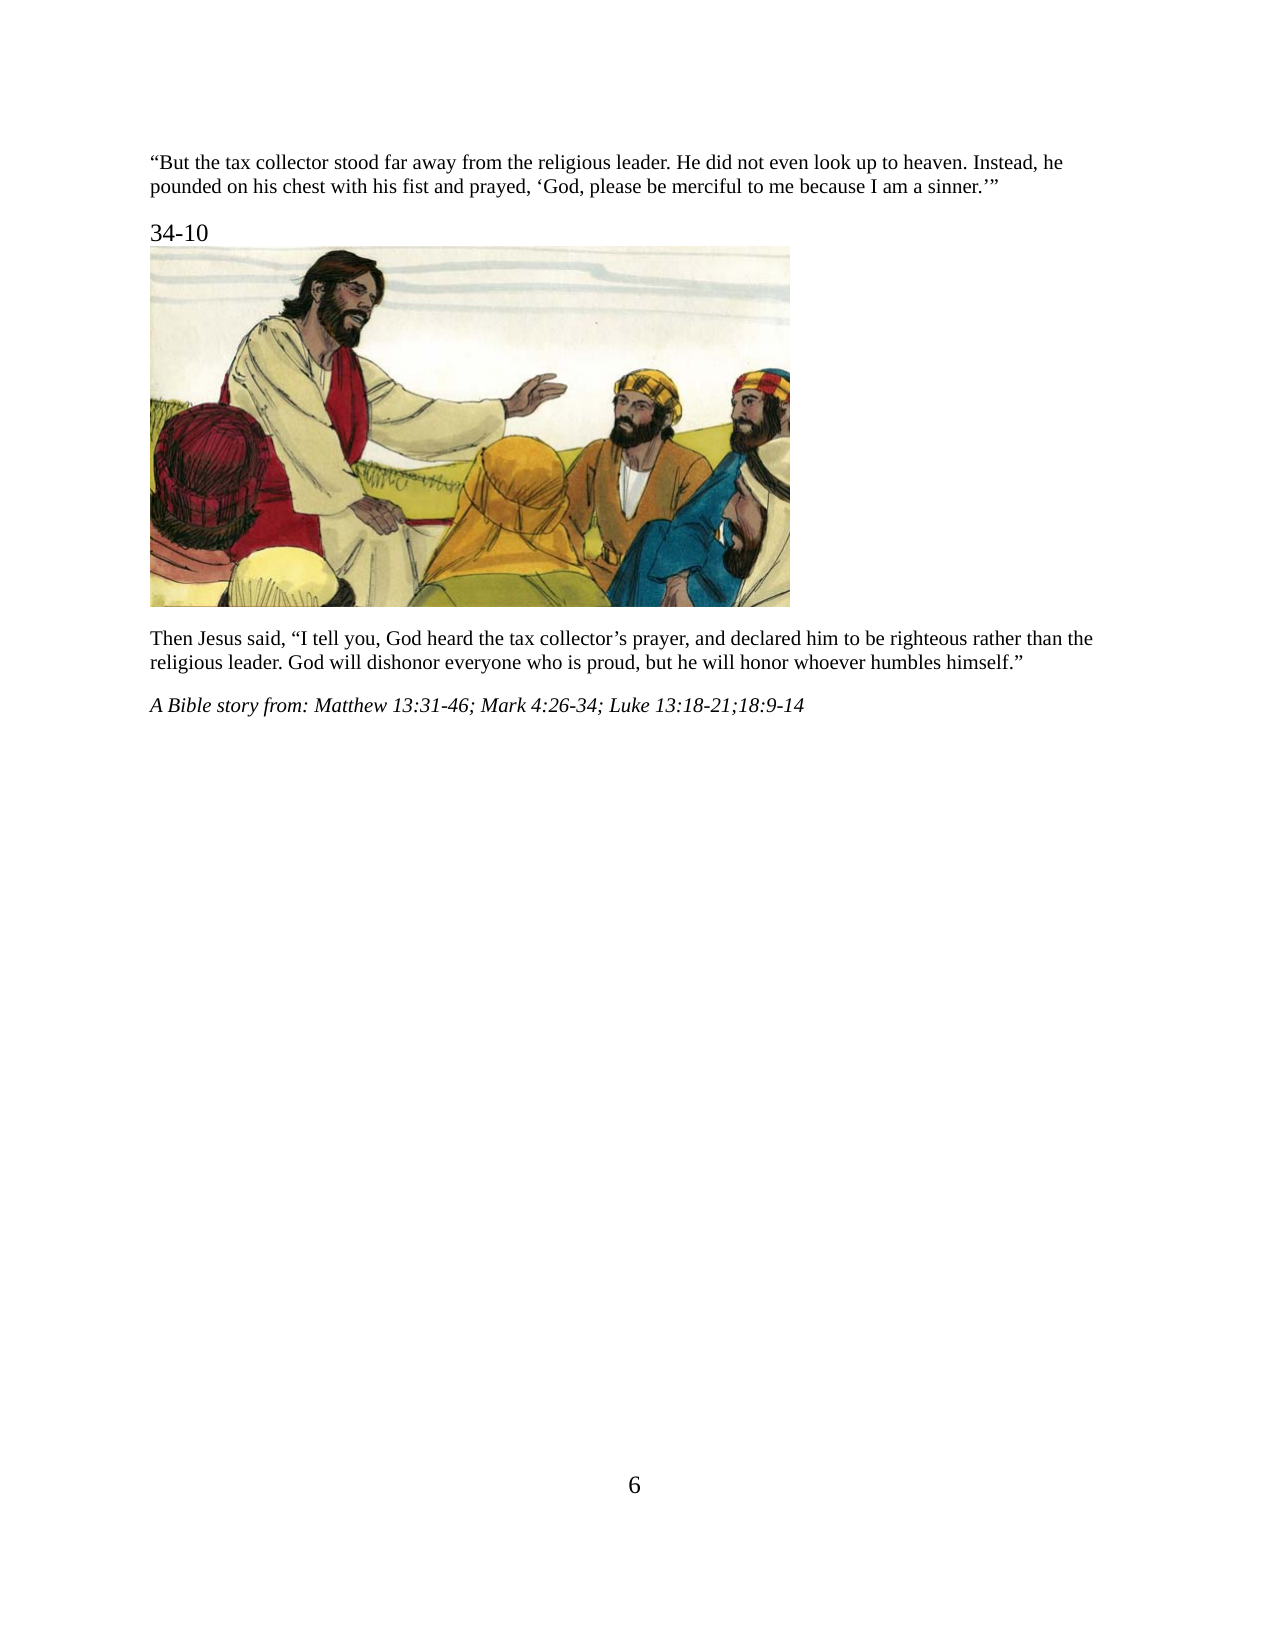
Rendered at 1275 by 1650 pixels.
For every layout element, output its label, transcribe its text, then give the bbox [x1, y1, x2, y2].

text “But the tax collector stood far away from the religious leader. He did not even look up to heaven. Instead, he pounded on his chest with his fist and prayed, ‘God, please be merciful to me because I am a sinner.’” [150, 150, 1125, 198]
subtitle 34-10 [150, 218, 1125, 246]
picture [150, 246, 790, 607]
text Then Jesus said, “I tell you, God heard the tax collector’s prayer, and declared him to be righteous rather than the religious leader. God will dishonor everyone who is proud, but he will honor whoever humbles himself.” [150, 626, 1125, 674]
text A Bible story from: Matthew 13:31-46; Mark 4:26-34; Luke 13:18-21;18:9-14 [150, 693, 1125, 717]
